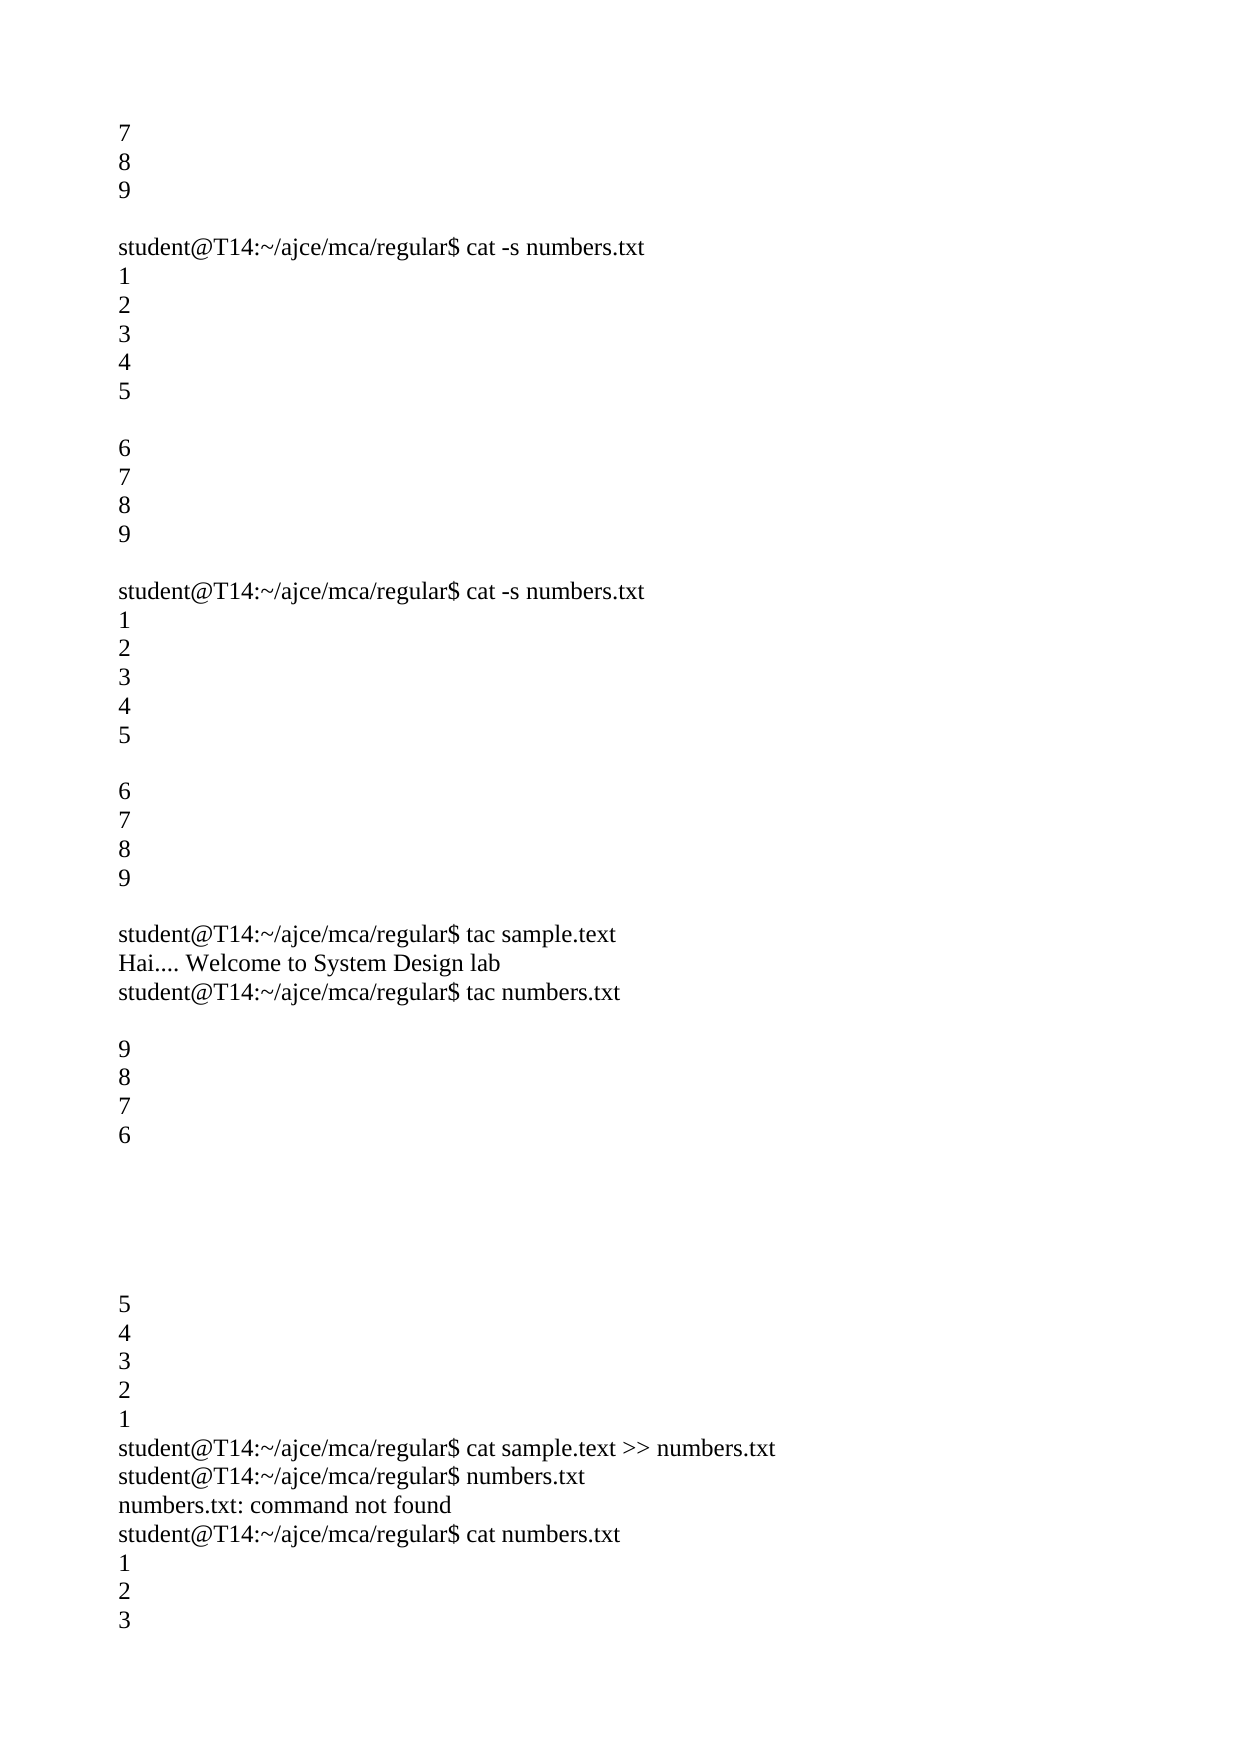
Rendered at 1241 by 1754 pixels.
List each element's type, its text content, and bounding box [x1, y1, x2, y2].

text 6 [118, 776, 1122, 805]
text 4 [118, 691, 1122, 720]
text 7 [118, 1091, 1122, 1120]
text 8 [118, 834, 1122, 863]
text 3 [118, 1605, 1122, 1634]
text student@T14:~/ajce/mca/regular$ cat -s numbers.txt [118, 576, 1122, 605]
text 1 [118, 1404, 1122, 1433]
text numbers.txt: command not found [118, 1490, 1122, 1519]
text 8 [118, 147, 1122, 176]
text 6 [118, 1120, 1122, 1149]
text 2 [118, 1375, 1122, 1404]
text 8 [118, 1062, 1122, 1091]
text 7 [118, 118, 1122, 147]
text 7 [118, 805, 1122, 834]
text 1 [118, 1548, 1122, 1576]
text 3 [118, 319, 1122, 347]
text 3 [118, 1346, 1122, 1375]
text 2 [118, 1576, 1122, 1605]
text 9 [118, 1034, 1122, 1062]
text 7 [118, 462, 1122, 490]
text 5 [118, 1289, 1122, 1318]
text 9 [118, 863, 1122, 891]
text student@T14:~/ajce/mca/regular$ tac sample.text [118, 919, 1122, 948]
text Hai.... Welcome to System Design lab [118, 948, 1122, 977]
text 8 [118, 490, 1122, 519]
text 2 [118, 633, 1122, 662]
text student@T14:~/ajce/mca/regular$ tac numbers.txt [118, 977, 1122, 1006]
text 5 [118, 720, 1122, 748]
text 4 [118, 1318, 1122, 1346]
text 1 [118, 261, 1122, 290]
text student@T14:~/ajce/mca/regular$ numbers.txt [118, 1461, 1122, 1490]
text student@T14:~/ajce/mca/regular$ cat sample.text >> numbers.txt [118, 1433, 1122, 1461]
text student@T14:~/ajce/mca/regular$ cat numbers.txt [118, 1519, 1122, 1548]
text 2 [118, 290, 1122, 319]
text 5 [118, 376, 1122, 405]
text 9 [118, 176, 1122, 204]
text student@T14:~/ajce/mca/regular$ cat -s numbers.txt [118, 232, 1122, 261]
text 9 [118, 519, 1122, 548]
text 3 [118, 662, 1122, 691]
text 6 [118, 433, 1122, 462]
text 1 [118, 605, 1122, 633]
text 4 [118, 347, 1122, 376]
